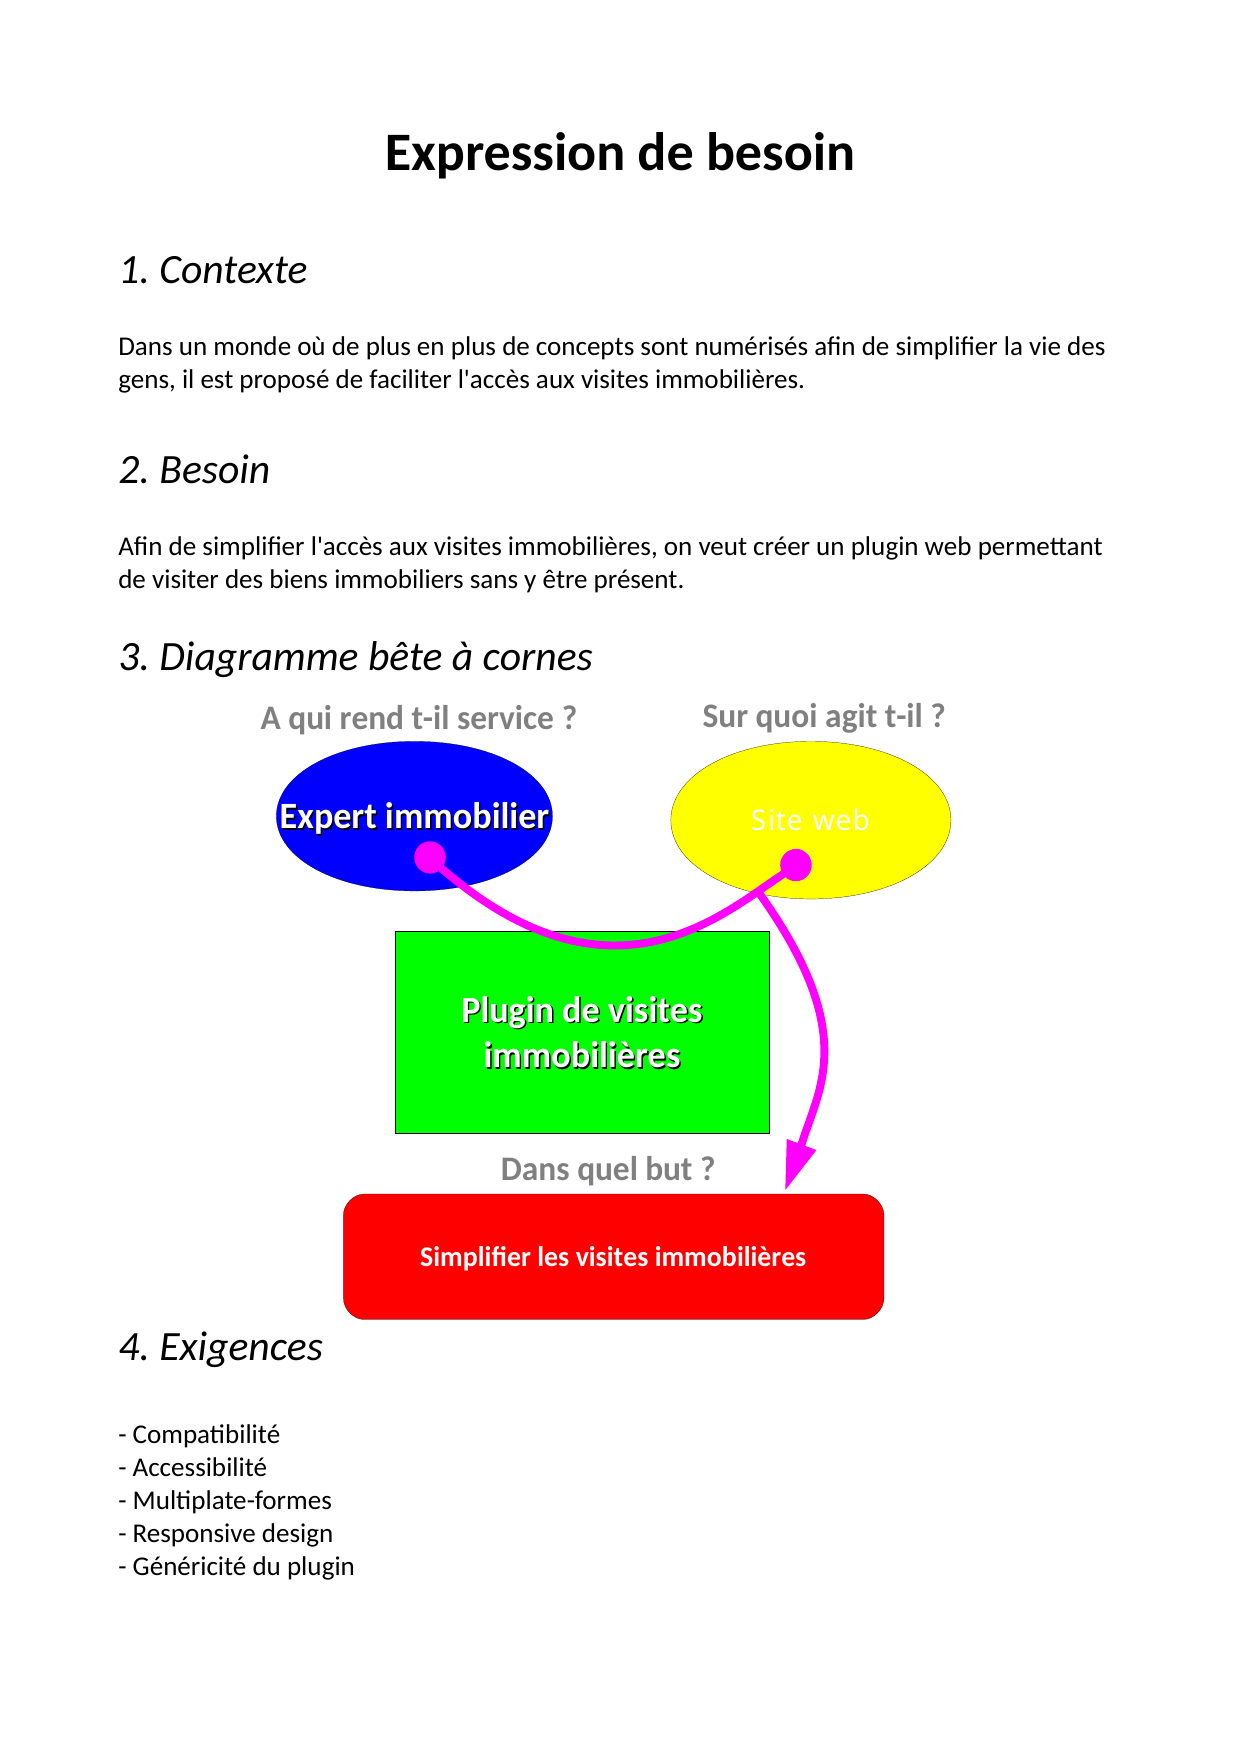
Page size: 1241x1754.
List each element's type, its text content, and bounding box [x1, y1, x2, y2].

text 1. Contexte [118, 243, 1122, 294]
text - Accessibilité [118, 1450, 1122, 1483]
text - Compatibilité [118, 1417, 1122, 1450]
text Afin de simplifier l'accès aux visites immobilières, on veut créer un plugin web permettant de visiter des biens immobiliers sans y être présent. [118, 529, 1122, 595]
text Dans un monde où de plus en plus de concepts sont numérisés afin de simplifier la vie des gens, il est proposé de faciliter l'accès aux visites immobilières. [118, 329, 1122, 396]
text 4. Exigences [118, 728, 1122, 1370]
text - Multiplate-formes [118, 1483, 1122, 1516]
text 3. Diagramme bête à cornes [118, 630, 1122, 681]
text - Responsive design [118, 1516, 1122, 1549]
text Expression de besoin [118, 118, 1122, 184]
text 2. Besoin [118, 443, 1122, 493]
text - Généricité du plugin [118, 1549, 1122, 1582]
